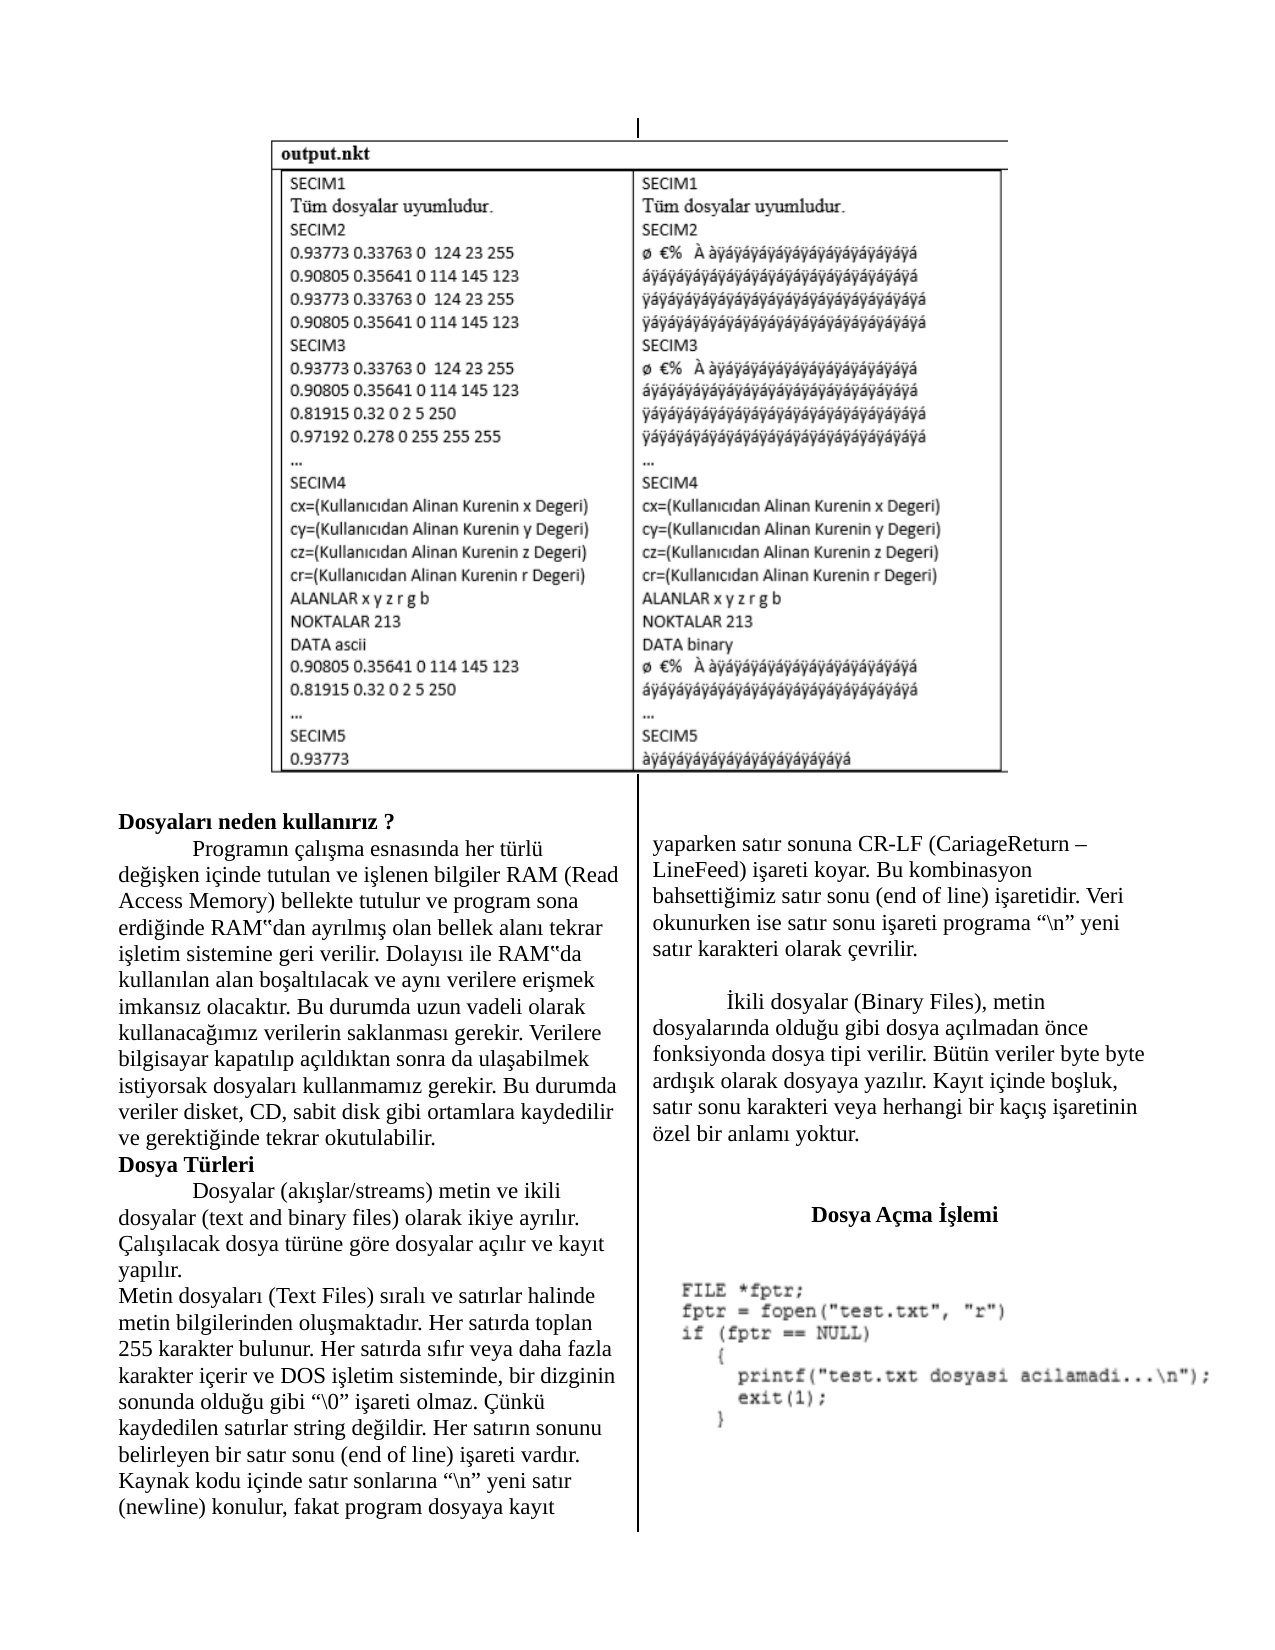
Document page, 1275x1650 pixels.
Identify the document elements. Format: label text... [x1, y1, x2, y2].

text İkili dosyalar (Binary Files), metin dosyalarında olduğu gibi dosya açılmadan önce fonksiyonda dosya tipi verilir. Bütün veriler byte byte ardışık olarak dosyaya yazılır. Kayıt içinde boşluk, satır sonu karakteri veya herhangi bir kaçış işaretinin özel bir anlamı yoktur. [652, 988, 1157, 1146]
text Dosya Türleri [118, 1151, 622, 1177]
picture [676, 1276, 1218, 1439]
text Metin dosyaları (Text Files) sıralı ve satırlar halinde metin bilgilerinden oluşmaktadır. Her satırda toplan 255 karakter bulunur. Her satırda sıfır veya daha fazla karakter içerir ve DOS işletim sisteminde, bir dizginin sonunda olduğu gibi “\0” işareti olmaz. Çünkü kaydedilen satırlar string değildir. Her satırın sonunu belirleyen bir satır sonu (end of line) işareti vardır. Kaynak kodu içinde satır sonlarına “\n” yeni satır (newline) konulur, fakat program dosyaya kayıt [118, 1283, 622, 1520]
text Programın çalışma esnasında her türlü değişken içinde tutulan ve işlenen bilgiler RAM (Read Access Memory) bellekte tutulur ve program sona erdiğinde RAM‟dan ayrılmış olan bellek alanı tekrar işletim sistemine geri verilir. Dolayısı ile RAM‟da kullanılan alan boşaltılacak ve aynı verilere erişmek imkansız olacaktır. Bu durumda uzun vadeli olarak kullanacağımız verilerin saklanması gerekir. Verilere bilgisayar kapatılıp açıldıktan sonra da ulaşabilmek istiyorsak dosyaları kullanmamız gerekir. Bu durumda veriler disket, CD, sabit disk gibi ortamlara kaydedilir ve gerektiğinde tekrar okutulabilir. [118, 834, 622, 1151]
picture [270, 138, 1008, 774]
text Dosya Açma İşlemi [652, 1201, 1157, 1227]
text Dosyalar (akışlar/streams) metin ve ikili dosyalar (text and binary files) olarak ikiye ayrılır. Çalışılacak dosya türüne göre dosyalar açılır ve kayıt yapılır. [118, 1177, 622, 1283]
text Dosyaları neden kullanırız ? [118, 808, 622, 834]
text yaparken satır sonuna CR-LF (CariageReturn – LineFeed) işareti koyar. Bu kombinasyon bahsettiğimiz satır sonu (end of line) işaretidir. Veri okunurken ise satır sonu işareti programa “\n” yeni satır karakteri olarak çevrilir. [652, 830, 1157, 961]
